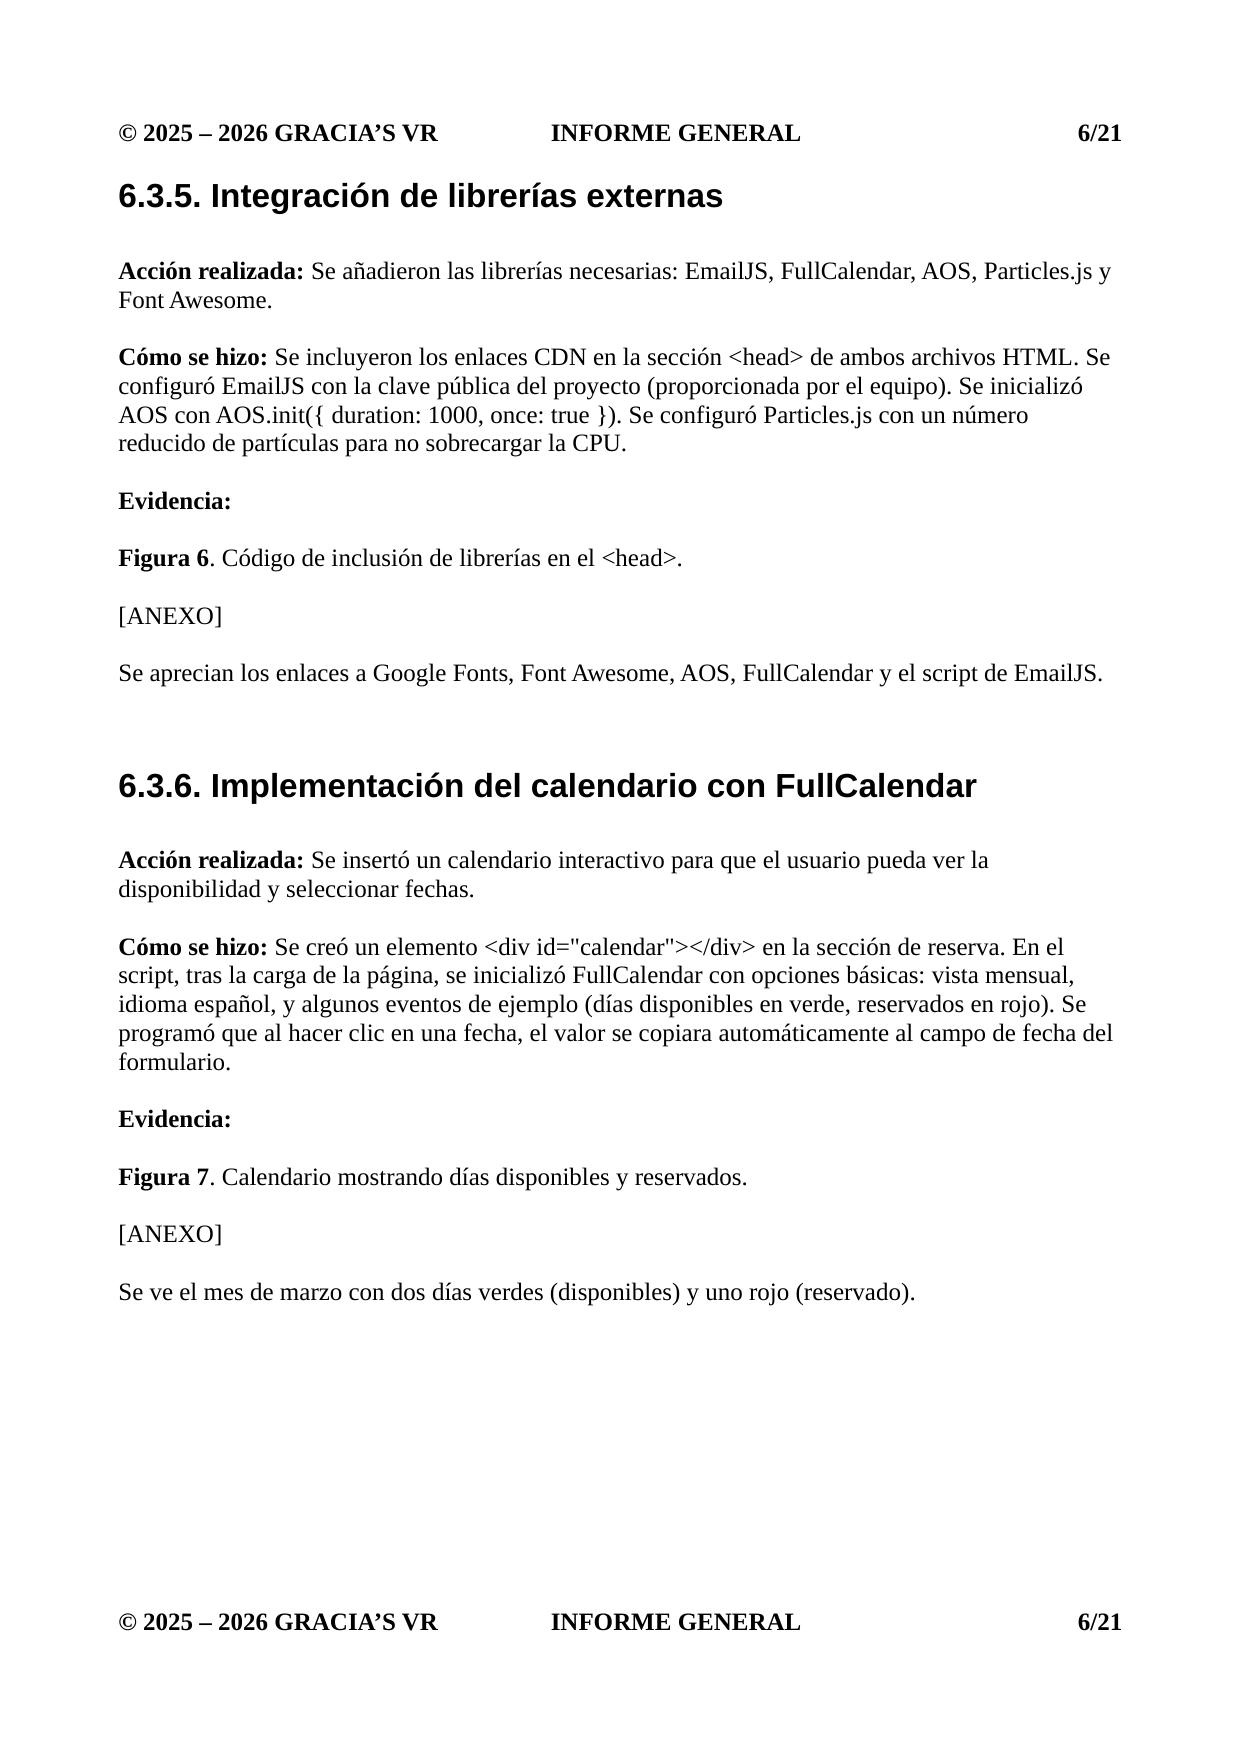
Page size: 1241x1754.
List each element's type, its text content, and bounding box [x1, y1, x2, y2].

text Se ve el mes de marzo con dos días verdes (disponibles) y uno rojo (reservado). [118, 1277, 1122, 1305]
subtitle 6.3.5. Integración de librerías externas [118, 176, 1122, 215]
text Evidencia: [118, 486, 1122, 515]
text [ANEXO] [118, 601, 1122, 630]
text Se aprecian los enlaces a Google Fonts, Font Awesome, AOS, FullCalendar y el script de EmailJS. [118, 658, 1122, 687]
text Figura 7. Calendario mostrando días disponibles y reservados. [118, 1162, 1122, 1190]
text Cómo se hizo: Se creó un elemento <div id="calendar"></div> en la sección de reserva. En el script, tras la carga de la página, se inicializó FullCalendar con opciones básicas: vista mensual, idioma español, y algunos eventos de ejemplo (días disponibles en verde, reservados en rojo). Se programó que al hacer clic en una fecha, el valor se copiara automáticamente al campo de fecha del formulario. [118, 932, 1122, 1075]
subtitle 6.3.6. Implementación del calendario con FullCalendar [118, 766, 1122, 804]
text Cómo se hizo: Se incluyeron los enlaces CDN en la sección <head> de ambos archivos HTML. Se configuró EmailJS con la clave pública del proyecto (proporcionada por el equipo). Se inicializó AOS con AOS.init({ duration: 1000, once: true }). Se configuró Particles.js con un número reducido de partículas para no sobrecargar la CPU. [118, 342, 1122, 457]
text Acción realizada: Se insertó un calendario interactivo para que el usuario pueda ver la disponibilidad y seleccionar fechas. [118, 845, 1122, 903]
text Acción realizada: Se añadieron las librerías necesarias: EmailJS, FullCalendar, AOS, Particles.js y Font Awesome. [118, 256, 1122, 313]
text Figura 6. Código de inclusión de librerías en el <head>. [118, 543, 1122, 572]
text Evidencia: [118, 1104, 1122, 1133]
text [ANEXO] [118, 1219, 1122, 1248]
